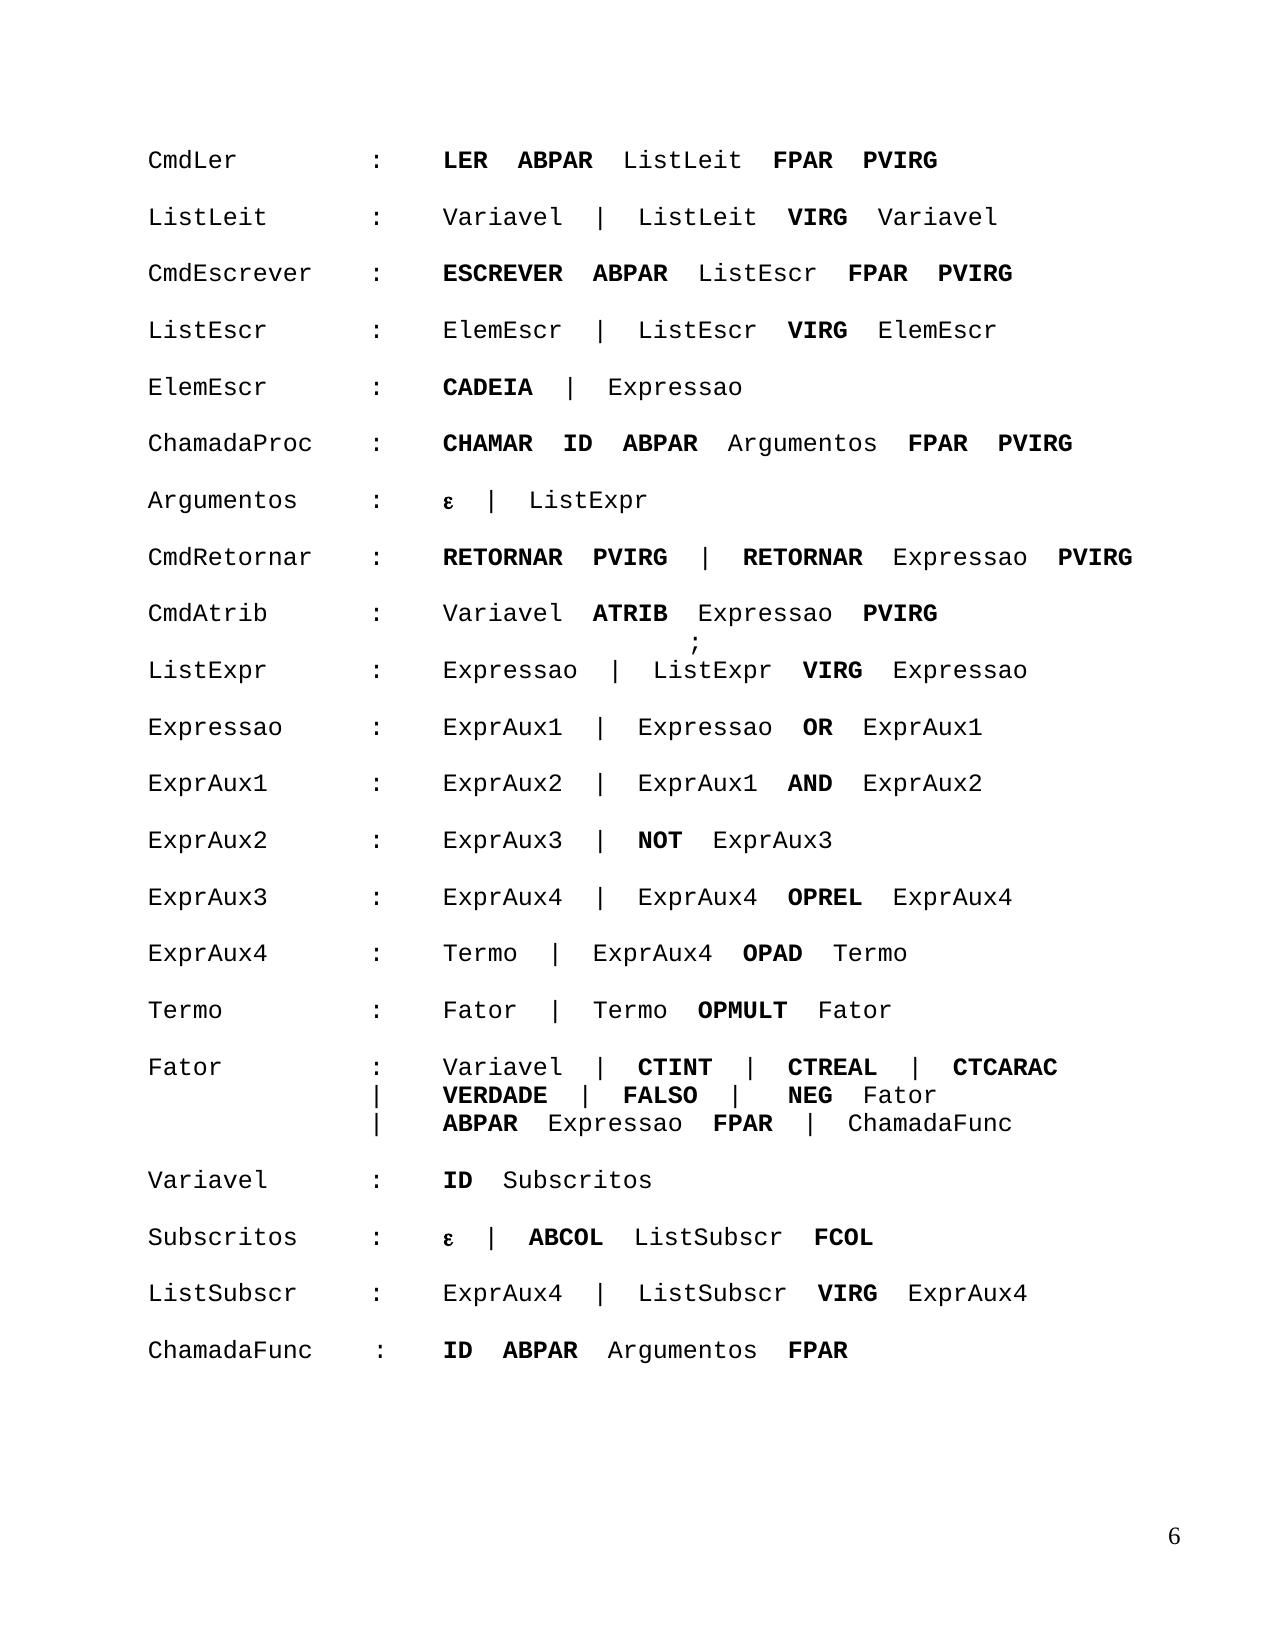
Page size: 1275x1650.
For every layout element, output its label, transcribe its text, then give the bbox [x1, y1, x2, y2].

text ListSubscr : ExprAux4 | ListSubscr VIRG ExprAux4 [148, 1281, 1181, 1309]
text ExprAux4 : Termo | ExprAux4 OPAD Termo [148, 941, 1181, 969]
text ElemEscr : CADEIA | Expressao [148, 374, 1181, 403]
text Termo : Fator | Termo OPMULT Fator [148, 998, 1181, 1026]
text ExprAux3 : ExprAux4 | ExprAux4 OPREL ExprAux4 [148, 884, 1181, 913]
text ChamadaFunc : ID ABPAR Argumentos FPAR [148, 1338, 1181, 1366]
text Fator : Variavel | CTINT | CTREAL | CTCARAC [148, 1054, 1181, 1083]
text ChamadaProc : CHAMAR ID ABPAR Argumentos FPAR PVIRG [148, 431, 1181, 459]
text ListExpr : Expressao | ListExpr VIRG Expressao [148, 658, 1181, 686]
text CmdRetornar : RETORNAR PVIRG | RETORNAR Expressao PVIRG [148, 544, 1181, 573]
text CmdEscrever : ESCREVER ABPAR ListEscr FPAR PVIRG [148, 261, 1181, 289]
text CmdLer : LER ABPAR ListLeit FPAR PVIRG [148, 148, 1181, 176]
text CmdAtrib : Variavel ATRIB Expressao PVIRG [148, 601, 1181, 629]
text ListLeit : Variavel | ListLeit VIRG Variavel [148, 204, 1181, 233]
text | VERDADE | FALSO | NEG Fator [148, 1083, 1181, 1111]
text Expressao : ExprAux1 | Expressao OR ExprAux1 [148, 714, 1181, 743]
text Variavel : ID Subscritos [148, 1168, 1181, 1196]
text ListEscr : ElemEscr | ListEscr VIRG ElemEscr [148, 318, 1181, 346]
text Subscritos :  | ABCOL ListSubscr FCOL [148, 1224, 1181, 1253]
text ExprAux1 : ExprAux2 | ExprAux1 AND ExprAux2 [148, 771, 1181, 799]
text Argumentos :  | ListExpr [148, 488, 1181, 516]
text ; [148, 629, 1181, 658]
text | ABPAR Expressao FPAR | ChamadaFunc [148, 1111, 1181, 1139]
text ExprAux2 : ExprAux3 | NOT ExprAux3 [148, 828, 1181, 856]
